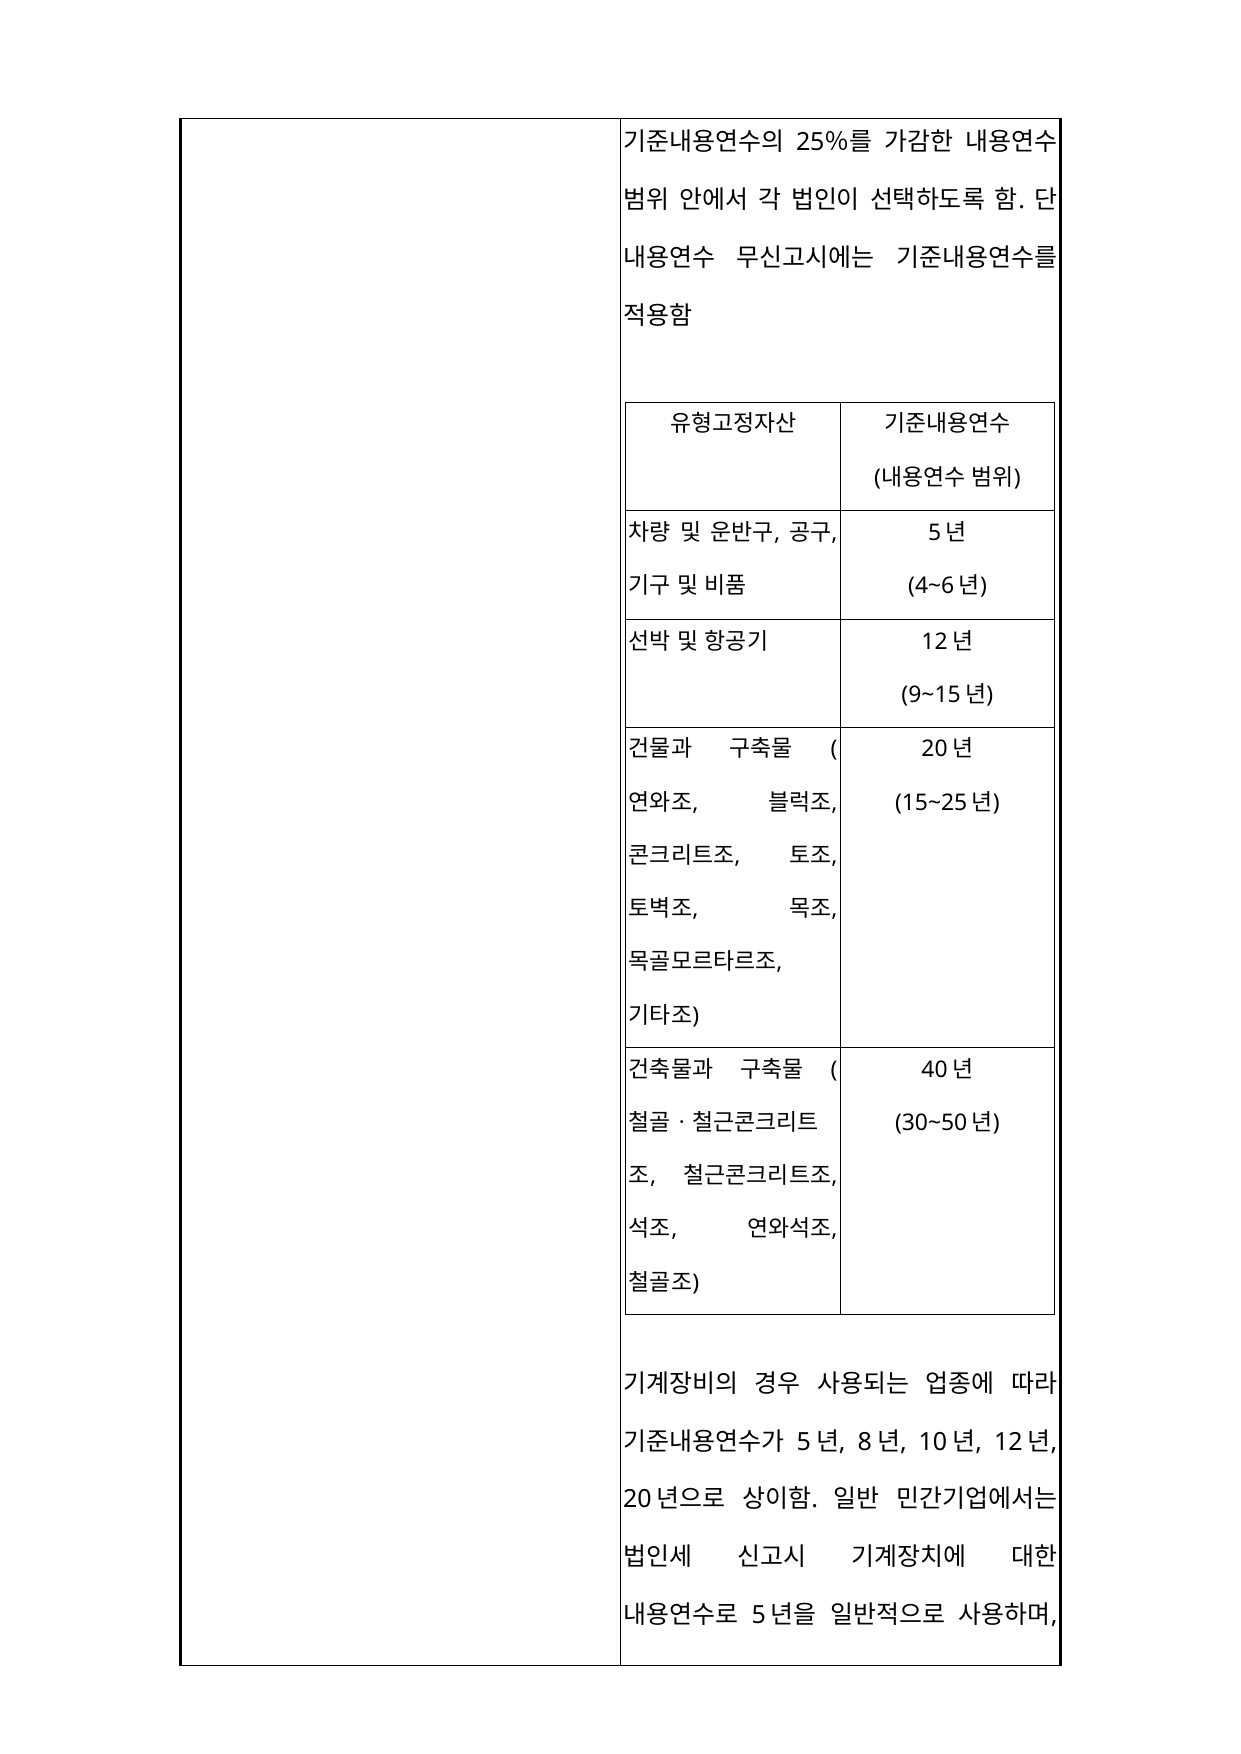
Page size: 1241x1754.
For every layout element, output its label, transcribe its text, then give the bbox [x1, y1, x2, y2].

table_cell 20년 (15~25년) [841, 728, 1054, 1047]
table_cell 차량 및 운반구, 공구, 기구 및 비품 [626, 511, 840, 619]
table_cell 5년 (4~6년) [841, 511, 1054, 619]
table_cell 건축물과 구축물 (철골ㆍ철근콘크리트조, 철근콘크리트조, 석조, 연와석조, 철골조) [626, 1048, 840, 1314]
table_header 기준내용연수 (내용연수 범위) [841, 403, 1054, 510]
table_cell 12년 (9~15년) [841, 620, 1054, 727]
table_header 유형고정자산 [626, 403, 840, 510]
table_cell 기준내용연수의 25％를 가감한 내용연수 범위 안에서 각 법인이 선택하도록 함. 단 내용연수 무신고시에는 기준내용연수를 적용함 기계장비의 경우 사용되는 업종에 따라 기준내용연수가 5년, 8년, 10년, 12년, 20년으로 상이함. 일반 민간기업에서는 법인세 신고시 기계장치에 대한 내용연수로 5년을 일반적으로 사용하며, [621, 119, 1059, 1665]
table_cell 40년 (30~50년) [841, 1048, 1054, 1314]
table_cell [182, 119, 620, 1665]
table_cell 선박 및 항공기 [626, 620, 840, 727]
table_cell 건물과 구축물 (연와조, 블럭조, 콘크리트조, 토조, 토벽조, 목조, 목골모르타르조, 기타조) [626, 728, 840, 1047]
